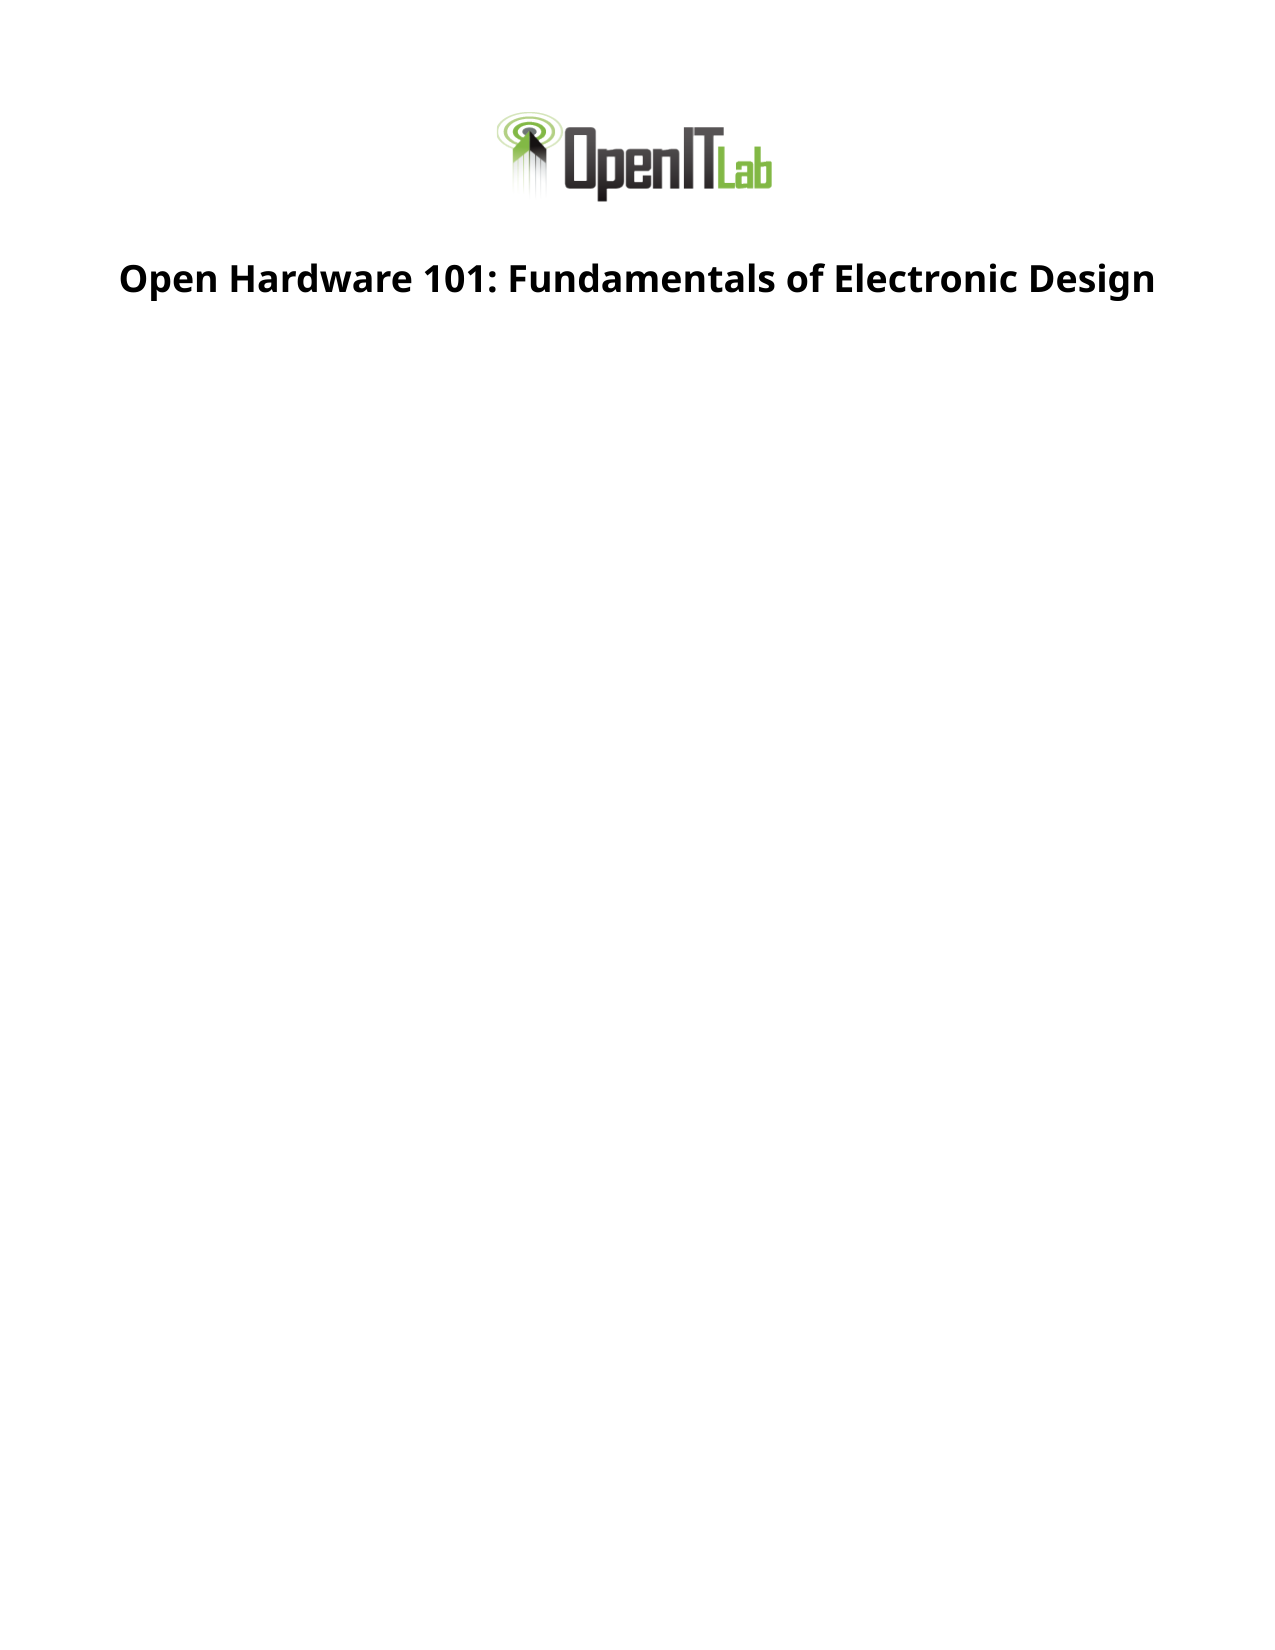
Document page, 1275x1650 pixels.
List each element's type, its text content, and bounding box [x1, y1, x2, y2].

picture [496, 112, 772, 211]
text Open Hardware 101: Fundamentals of Electronic Design [118, 252, 1157, 303]
